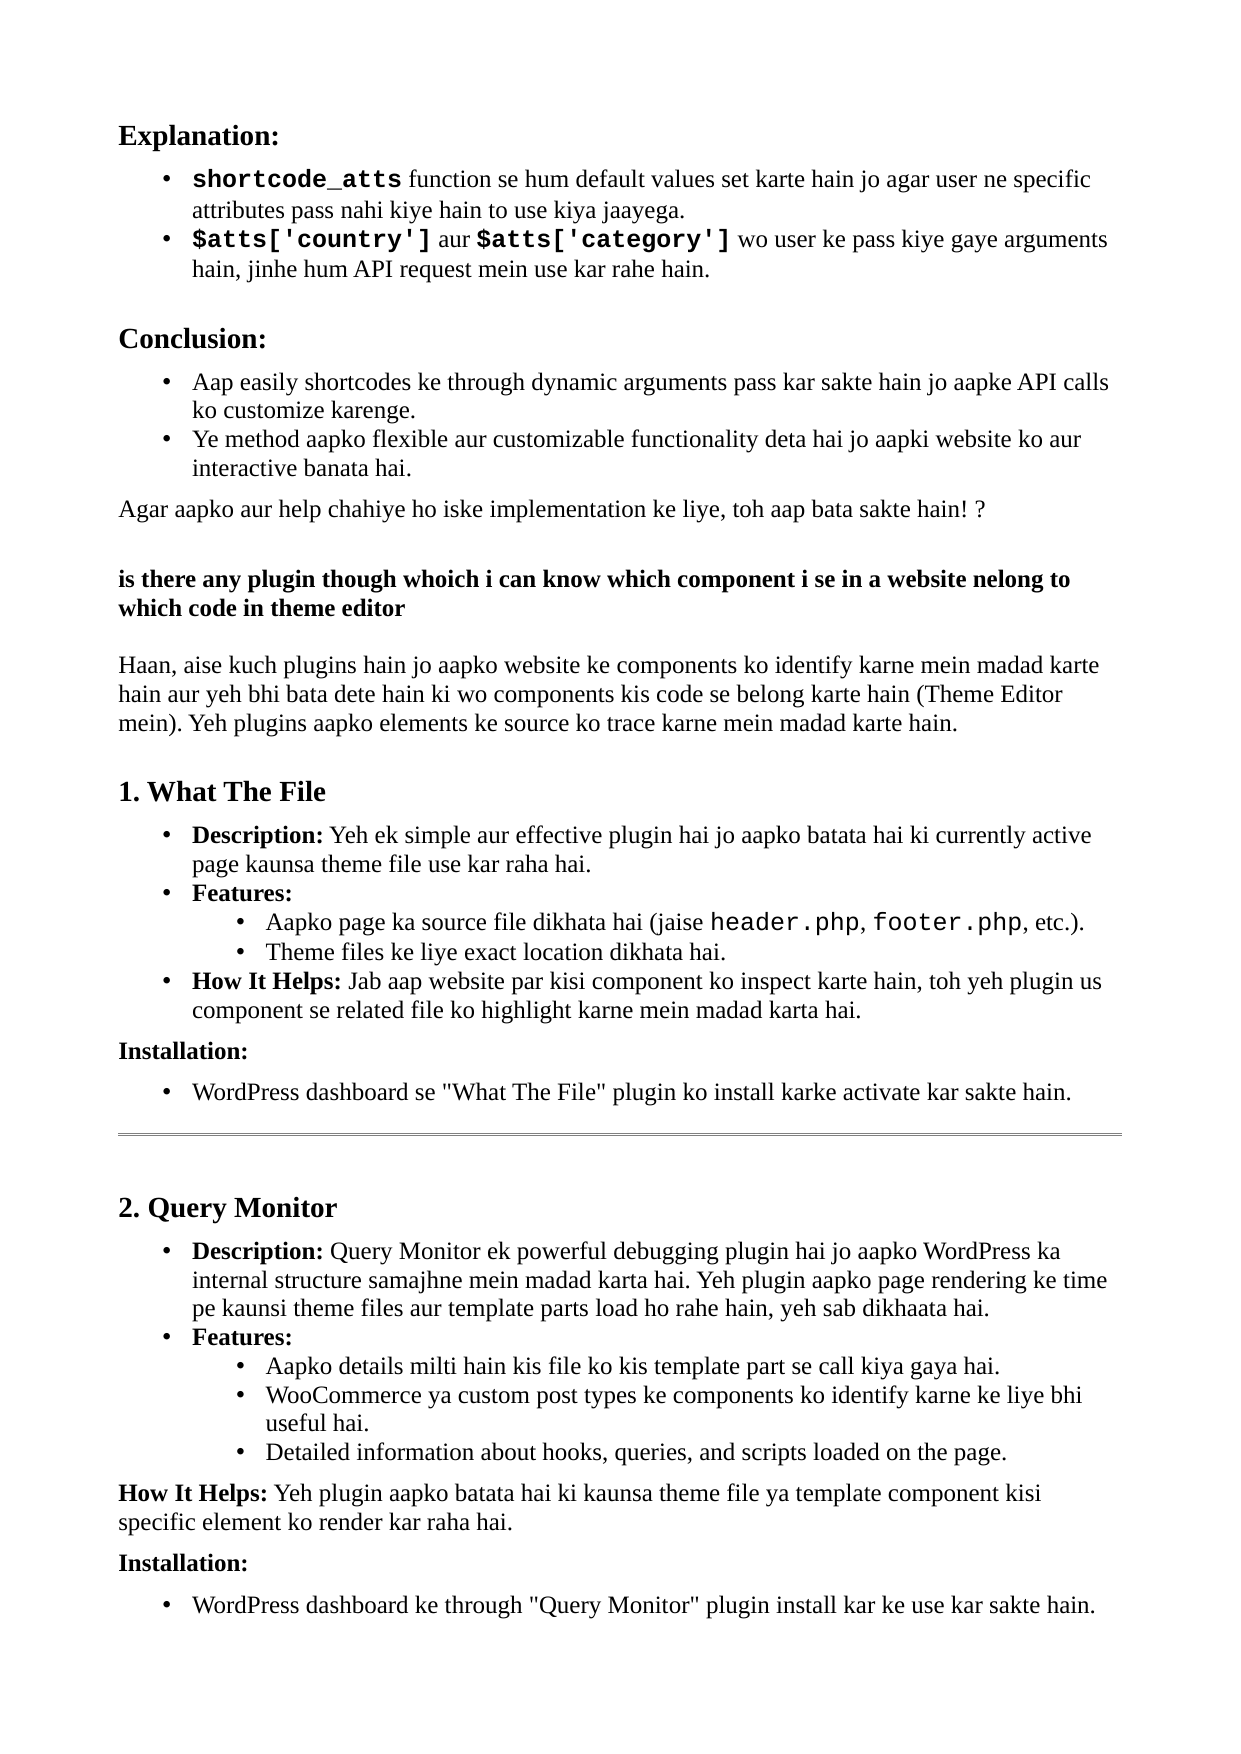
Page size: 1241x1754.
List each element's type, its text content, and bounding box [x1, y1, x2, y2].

list Aap easily shortcodes ke through dynamic arguments pass kar sakte hain jo aapke API calls ko customize karenge. [162, 367, 1122, 424]
text is there any plugin though whoich i can know which component i se in a website nelong to which code in theme editor [118, 564, 1122, 622]
list Detailed information about hooks, queries, and scripts loaded on the page. [236, 1437, 1122, 1466]
list Description: Query Monitor ek powerful debugging plugin hai jo aapko WordPress ka internal structure samajhne mein madad karta hai. Yeh plugin aapko page rendering ke time pe kaunsi theme files aur template parts load ho rahe hain, yeh sab dikhaata hai. [162, 1236, 1122, 1322]
list Ye method aapko flexible aur customizable functionality deta hai jo aapki website ko aur interactive banata hai. [162, 424, 1122, 482]
list shortcode_atts function se hum default values set karte hain jo agar user ne specific attributes pass nahi kiye hain to use kiya jaayega. [162, 164, 1122, 224]
list WordPress dashboard se "What The File" plugin ko install karke activate kar sakte hain. [162, 1077, 1122, 1106]
list $atts['country'] aur $atts['category'] wo user ke pass kiye gaye arguments hain, jinhe hum API request mein use kar rahe hain. [162, 224, 1122, 283]
list Features: [162, 878, 1122, 907]
text Installation: [118, 1548, 1122, 1577]
text Agar aapko aur help chahiye ho iske implementation ke liye, toh aap bata sakte hain! ? [118, 494, 1122, 523]
text How It Helps: Yeh plugin aapko batata hai ki kaunsa theme file ya template component kisi specific element ko render kar raha hai. [118, 1478, 1122, 1536]
list WordPress dashboard ke through "Query Monitor" plugin install kar ke use kar sakte hain. [162, 1590, 1122, 1618]
list Description: Yeh ek simple aur effective plugin hai jo aapko batata hai ki currently active page kaunsa theme file use kar raha hai. [162, 820, 1122, 878]
list Features: [162, 1322, 1122, 1351]
subtitle 1. What The File [118, 774, 1122, 808]
list WooCommerce ya custom post types ke components ko identify karne ke liye bhi useful hai. [236, 1380, 1122, 1437]
text Haan, aise kuch plugins hain jo aapko website ke components ko identify karne mein madad karte hain aur yeh bhi bata dete hain ki wo components kis code se belong karte hain (Theme Editor mein). Yeh plugins aapko elements ke source ko trace karne mein madad karte hain. [118, 651, 1122, 737]
list How It Helps: Jab aap website par kisi component ko inspect karte hain, toh yeh plugin us component se related file ko highlight karne mein madad karta hai. [162, 966, 1122, 1024]
list Aapko details milti hain kis file ko kis template part se call kiya gaya hai. [236, 1351, 1122, 1380]
text Installation: [118, 1036, 1122, 1065]
list Aapko page ka source file dikhata hai (jaise header.php, footer.php, etc.). [236, 907, 1122, 937]
subtitle Conclusion: [118, 321, 1122, 354]
subtitle 2. Query Monitor [118, 1190, 1122, 1223]
subtitle Explanation: [118, 118, 1122, 152]
list Theme files ke liye exact location dikhata hai. [236, 937, 1122, 966]
